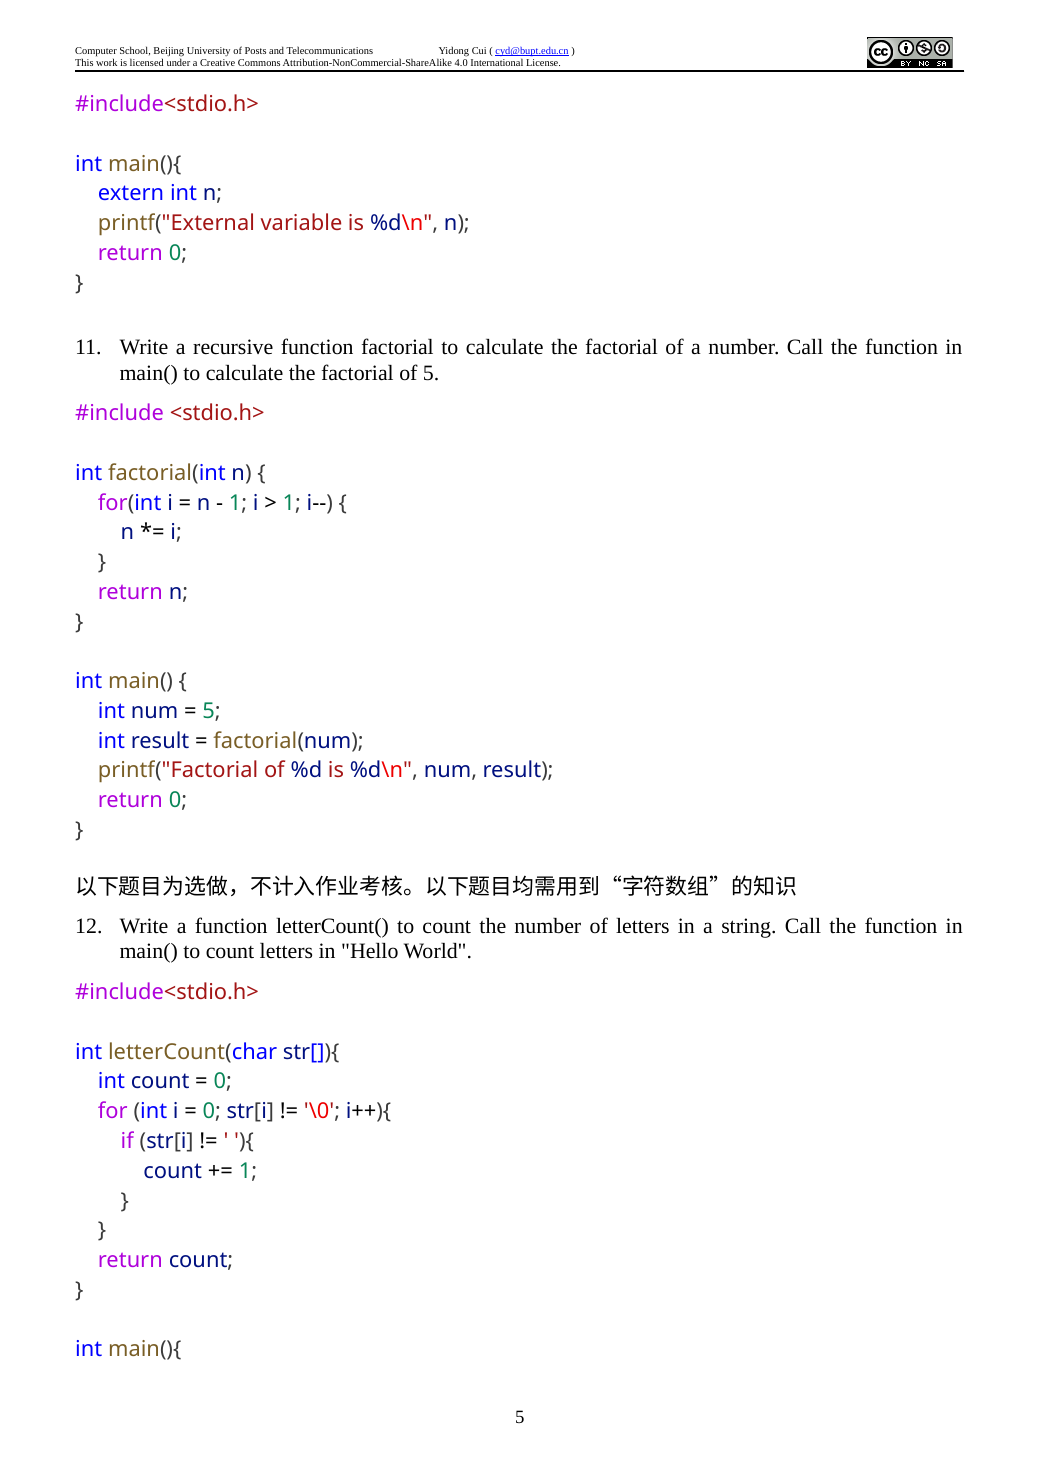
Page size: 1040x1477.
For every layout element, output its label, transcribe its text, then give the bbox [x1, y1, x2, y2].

text int main(){ [75, 148, 964, 177]
text int factorial(int n) { [75, 457, 964, 486]
text } [75, 1184, 964, 1214]
text return 0; [75, 237, 964, 267]
text 以下题目为选做，不计入作业考核。以下题目均需用到“字符数组”的知识 [75, 869, 964, 901]
text printf("External variable is %d\n", n); [75, 207, 964, 237]
text int main() { [75, 665, 964, 695]
text } [75, 1274, 964, 1304]
text for (int i = 0; str[i] != '\0'; i++){ [75, 1095, 964, 1125]
text #include <stdio.h> [75, 397, 964, 427]
text for(int i = n - 1; i > 1; i--) { [75, 486, 964, 516]
text count += 1; [75, 1155, 964, 1184]
text } [75, 267, 964, 297]
text if (str[i] != ' '){ [75, 1125, 964, 1155]
subtitle Write a recursive function factorial to calculate the factorial of a number. Call the function in main() to calculate the factorial of 5. [75, 334, 964, 385]
picture [867, 37, 953, 68]
text int result = factorial(num); [75, 725, 964, 754]
text return 0; [75, 784, 964, 814]
text int main(){ [75, 1333, 964, 1363]
text extern int n; [75, 177, 964, 207]
text #include<stdio.h> [75, 976, 964, 1006]
text #include<stdio.h> [75, 88, 964, 118]
text } [75, 1214, 964, 1244]
text int num = 5; [75, 695, 964, 725]
text } [75, 814, 964, 844]
text return n; [75, 576, 964, 606]
subtitle Write a function letterCount() to count the number of letters in a string. Call the function in main() to count letters in "Hello World". [75, 913, 964, 964]
text n *= i; [75, 516, 964, 546]
text return count; [75, 1244, 964, 1274]
text } [75, 606, 964, 635]
text int count = 0; [75, 1065, 964, 1095]
text printf("Factorial of %d is %d\n", num, result); [75, 754, 964, 784]
text } [75, 546, 964, 576]
text int letterCount(char str[]){ [75, 1036, 964, 1065]
